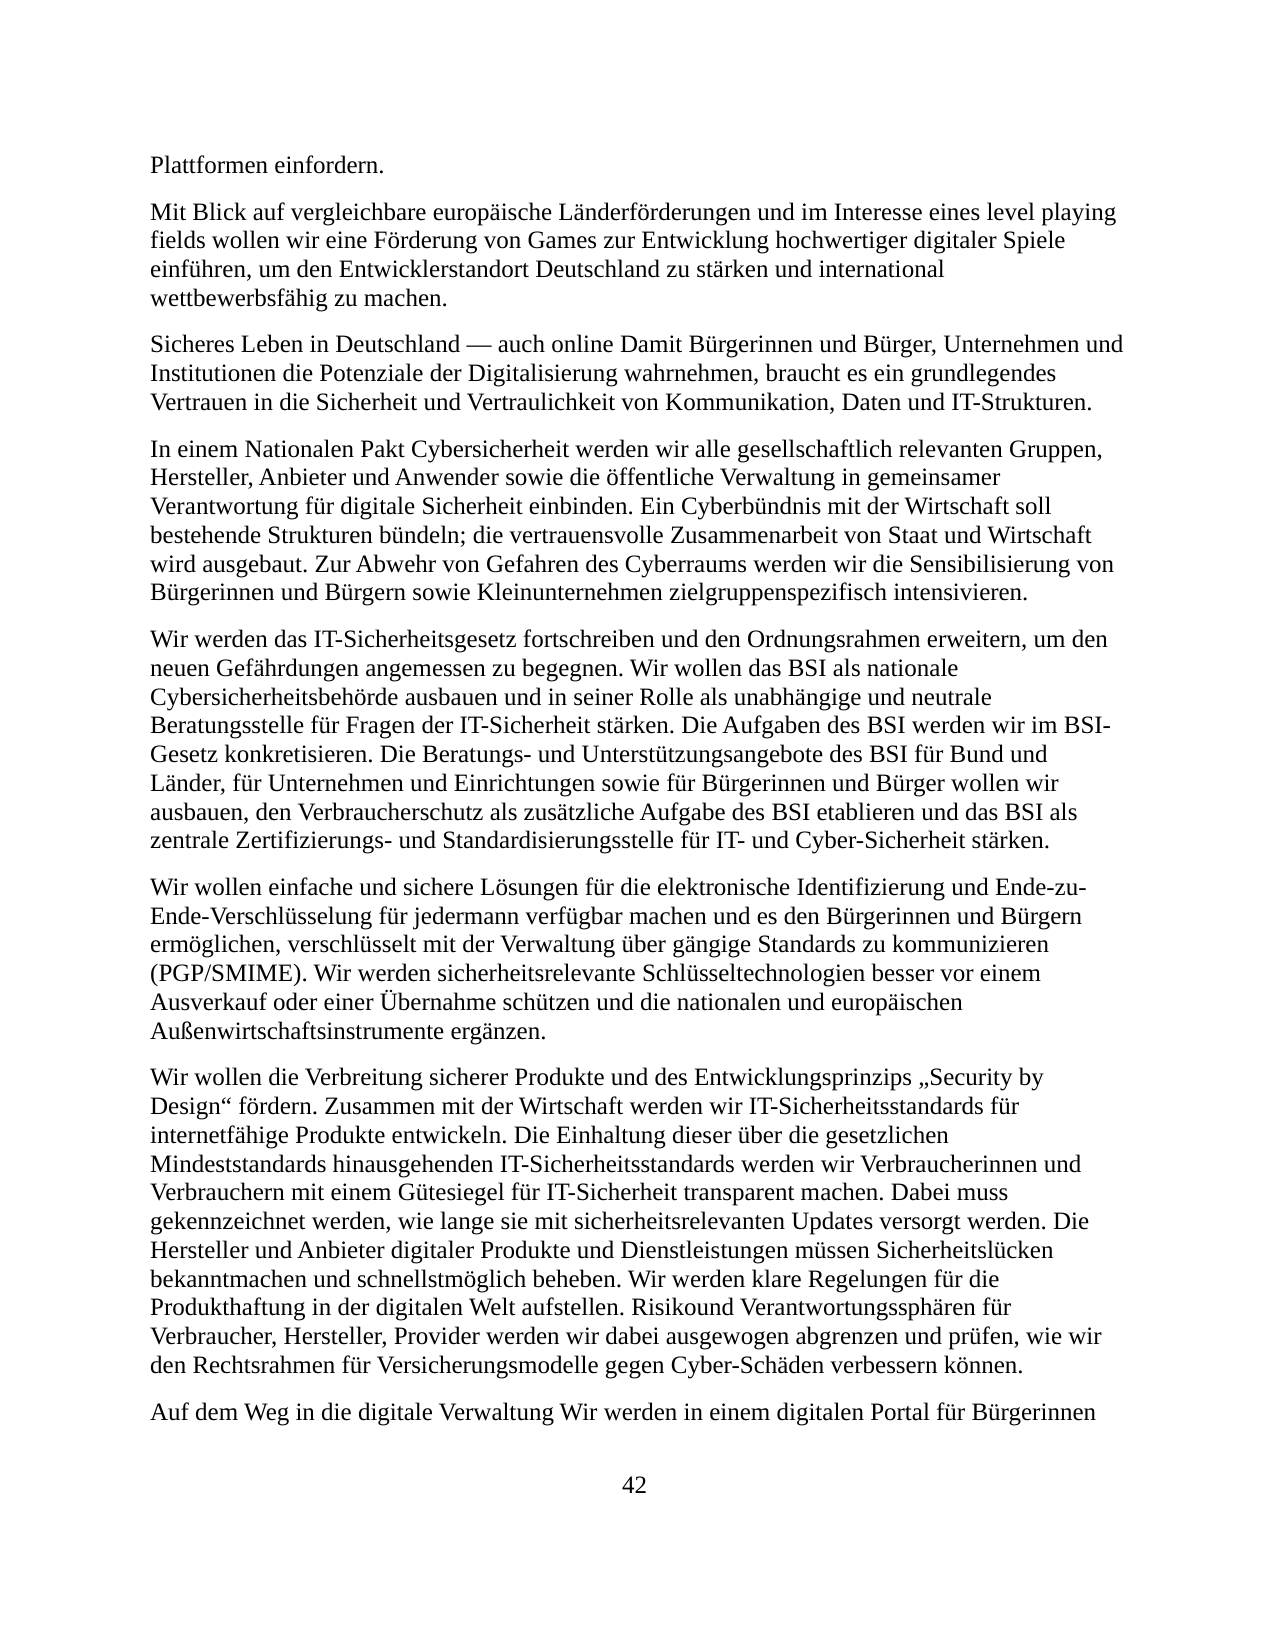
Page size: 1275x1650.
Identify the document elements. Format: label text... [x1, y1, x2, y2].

text In einem Nationalen Pakt Cybersicherheit werden wir alle gesellschaftlich relevanten Gruppen, Hersteller, Anbieter und Anwender sowie die öffentliche Verwaltung in gemeinsamer Verantwortung für digitale Sicherheit einbinden. Ein Cyberbündnis mit der Wirtschaft soll bestehende Strukturen bündeln; die vertrauensvolle Zusammenarbeit von Staat und Wirtschaft wird ausgebaut. Zur Abwehr von Gefahren des Cyberraums werden wir die Sensibilisierung von Bürgerinnen und Bürgern sowie Kleinunternehmen zielgruppenspezifisch intensivieren. [150, 434, 1125, 606]
text Wir werden das IT-Sicherheitsgesetz fortschreiben und den Ordnungsrahmen erweitern, um den neuen Gefährdungen angemessen zu begegnen. Wir wollen das BSI als nationale Cybersicherheitsbehörde ausbauen und in seiner Rolle als unabhängige und neutrale Beratungsstelle für Fragen der IT-Sicherheit stärken. Die Aufgaben des BSI werden wir im BSI-Gesetz konkretisieren. Die Beratungs- und Unterstützungsangebote des BSI für Bund und Länder, für Unternehmen und Einrichtungen sowie für Bürgerinnen und Bürger wollen wir ausbauen, den Verbraucherschutz als zusätzliche Aufgabe des BSI etablieren und das BSI als zentrale Zertifizierungs- und Standardisierungsstelle für IT- und Cyber-Sicherheit stärken. [150, 624, 1125, 854]
text Wir wollen einfache und sichere Lösungen für die elektronische Identifizierung und Ende-zu-Ende-Verschlüsselung für jedermann verfügbar machen und es den Bürgerinnen und Bürgern ermöglichen, verschlüsselt mit der Verwaltung über gängige Standards zu kommunizieren (PGP/SMIME). Wir werden sicherheitsrelevante Schlüsseltechnologien besser vor einem Ausverkauf oder einer Übernahme schützen und die nationalen und europäischen Außenwirtschaftsinstrumente ergänzen. [150, 872, 1125, 1044]
text Plattformen einfordern. [150, 150, 1125, 179]
text Auf dem Weg in die digitale Verwaltung Wir werden in einem digitalen Portal für Bürgerinnen [150, 1397, 1125, 1425]
text Mit Blick auf vergleichbare europäische Länderförderungen und im Interesse eines level playing fields wollen wir eine Förderung von Games zur Entwicklung hochwertiger digitaler Spiele einführen, um den Entwicklerstandort Deutschland zu stärken und international wettbewerbsfähig zu machen. [150, 197, 1125, 312]
text Sicheres Leben in Deutschland — auch online Damit Bürgerinnen und Bürger, Unternehmen und Institutionen die Potenziale der Digitalisierung wahrnehmen, braucht es ein grundlegendes Vertrauen in die Sicherheit und Vertraulichkeit von Kommunikation, Daten und IT-Strukturen. [150, 329, 1125, 416]
text Wir wollen die Verbreitung sicherer Produkte und des Entwicklungsprinzips „Security by Design“ fördern. Zusammen mit der Wirtschaft werden wir IT-Sicherheitsstandards für internetfähige Produkte entwickeln. Die Einhaltung dieser über die gesetzlichen Mindeststandards hinausgehenden IT-Sicherheitsstandards werden wir Verbraucherinnen und Verbrauchern mit einem Gütesiegel für IT-Sicherheit transparent machen. Dabei muss gekennzeichnet werden, wie lange sie mit sicherheitsrelevanten Updates versorgt werden. Die Hersteller und Anbieter digitaler Produkte und Dienstleistungen müssen Sicherheitslücken bekanntmachen und schnellstmöglich beheben. Wir werden klare Regelungen für die Produkthaftung in der digitalen Welt aufstellen. Risikound Verantwortungssphären für Verbraucher, Hersteller, Provider werden wir dabei ausgewogen abgrenzen und prüfen, wie wir den Rechtsrahmen für Versicherungsmodelle gegen Cyber-Schäden verbessern können. [150, 1062, 1125, 1379]
